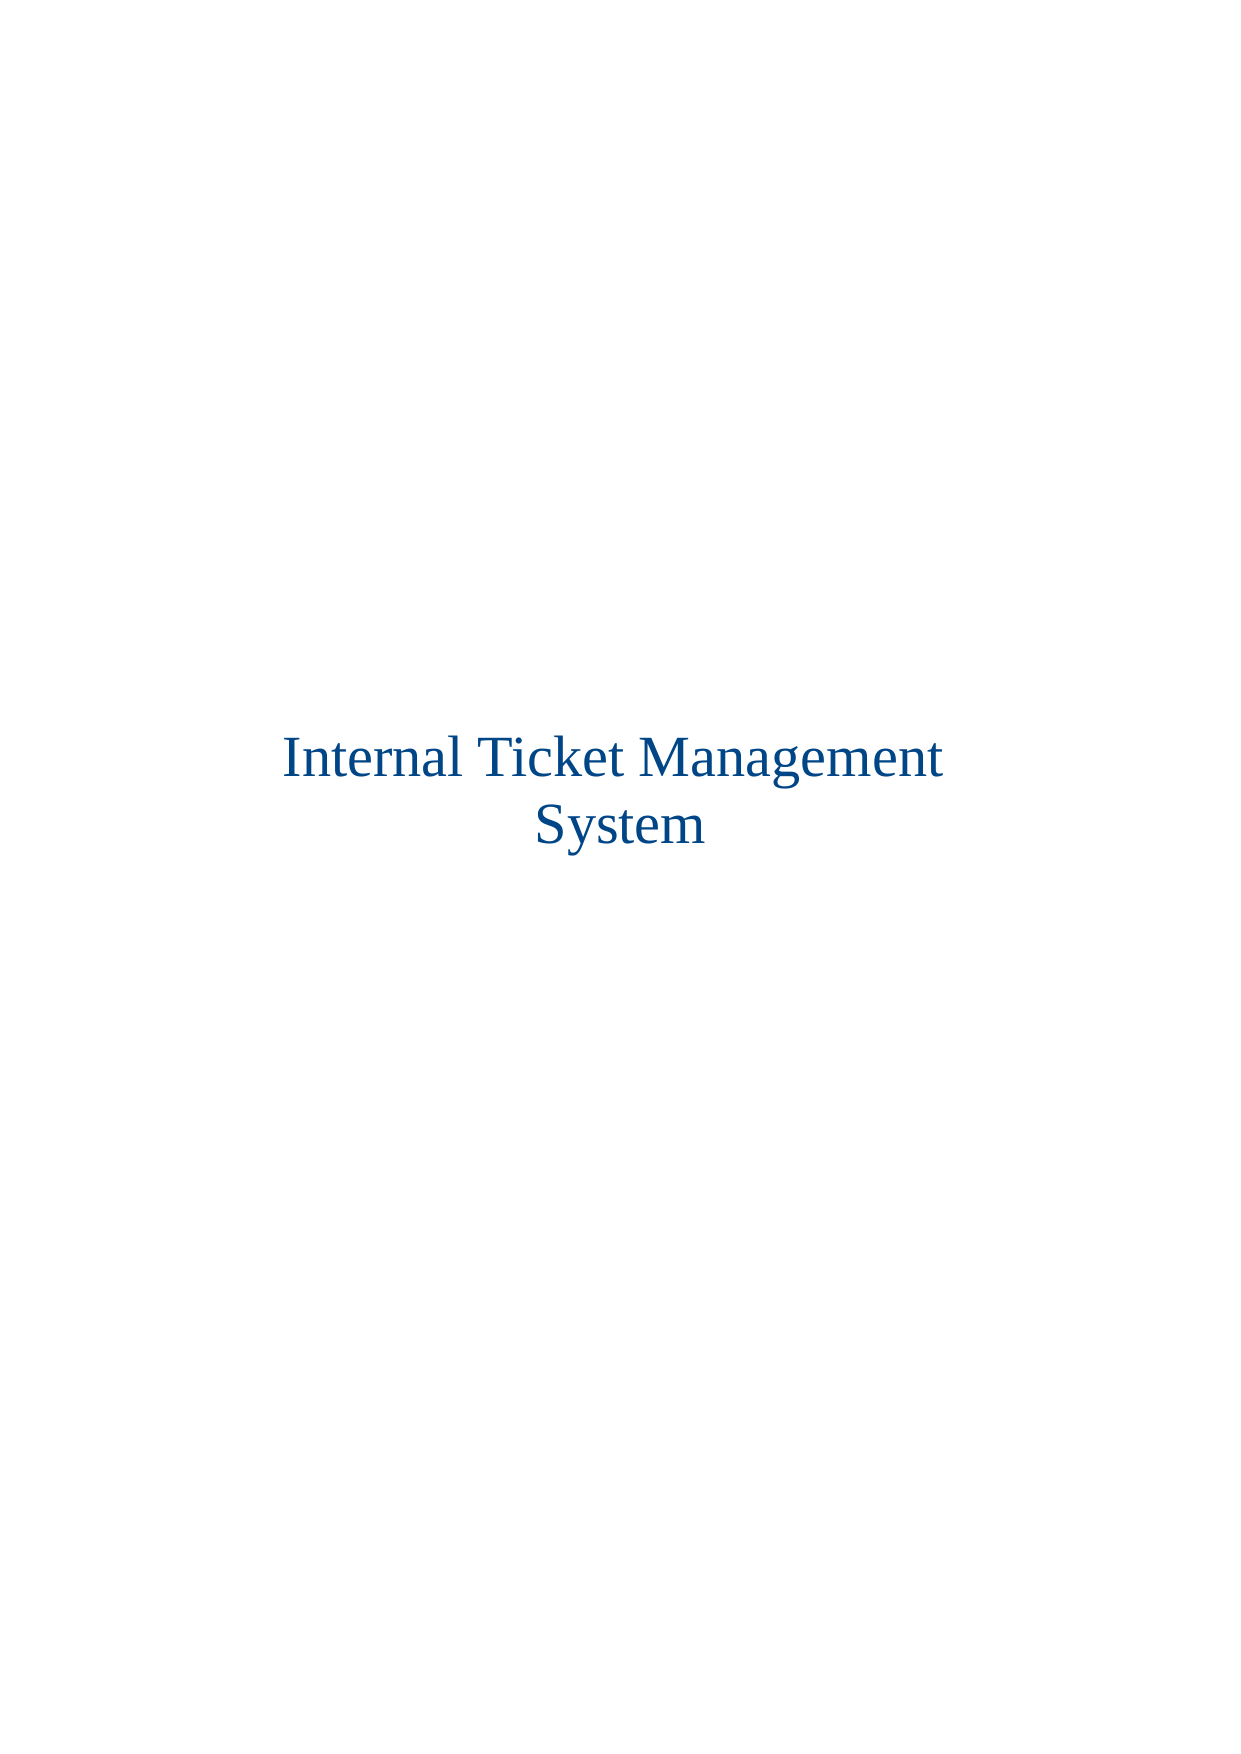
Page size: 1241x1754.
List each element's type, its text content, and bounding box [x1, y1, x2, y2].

text System [118, 789, 1122, 856]
text Internal Ticket Management [118, 722, 1122, 789]
